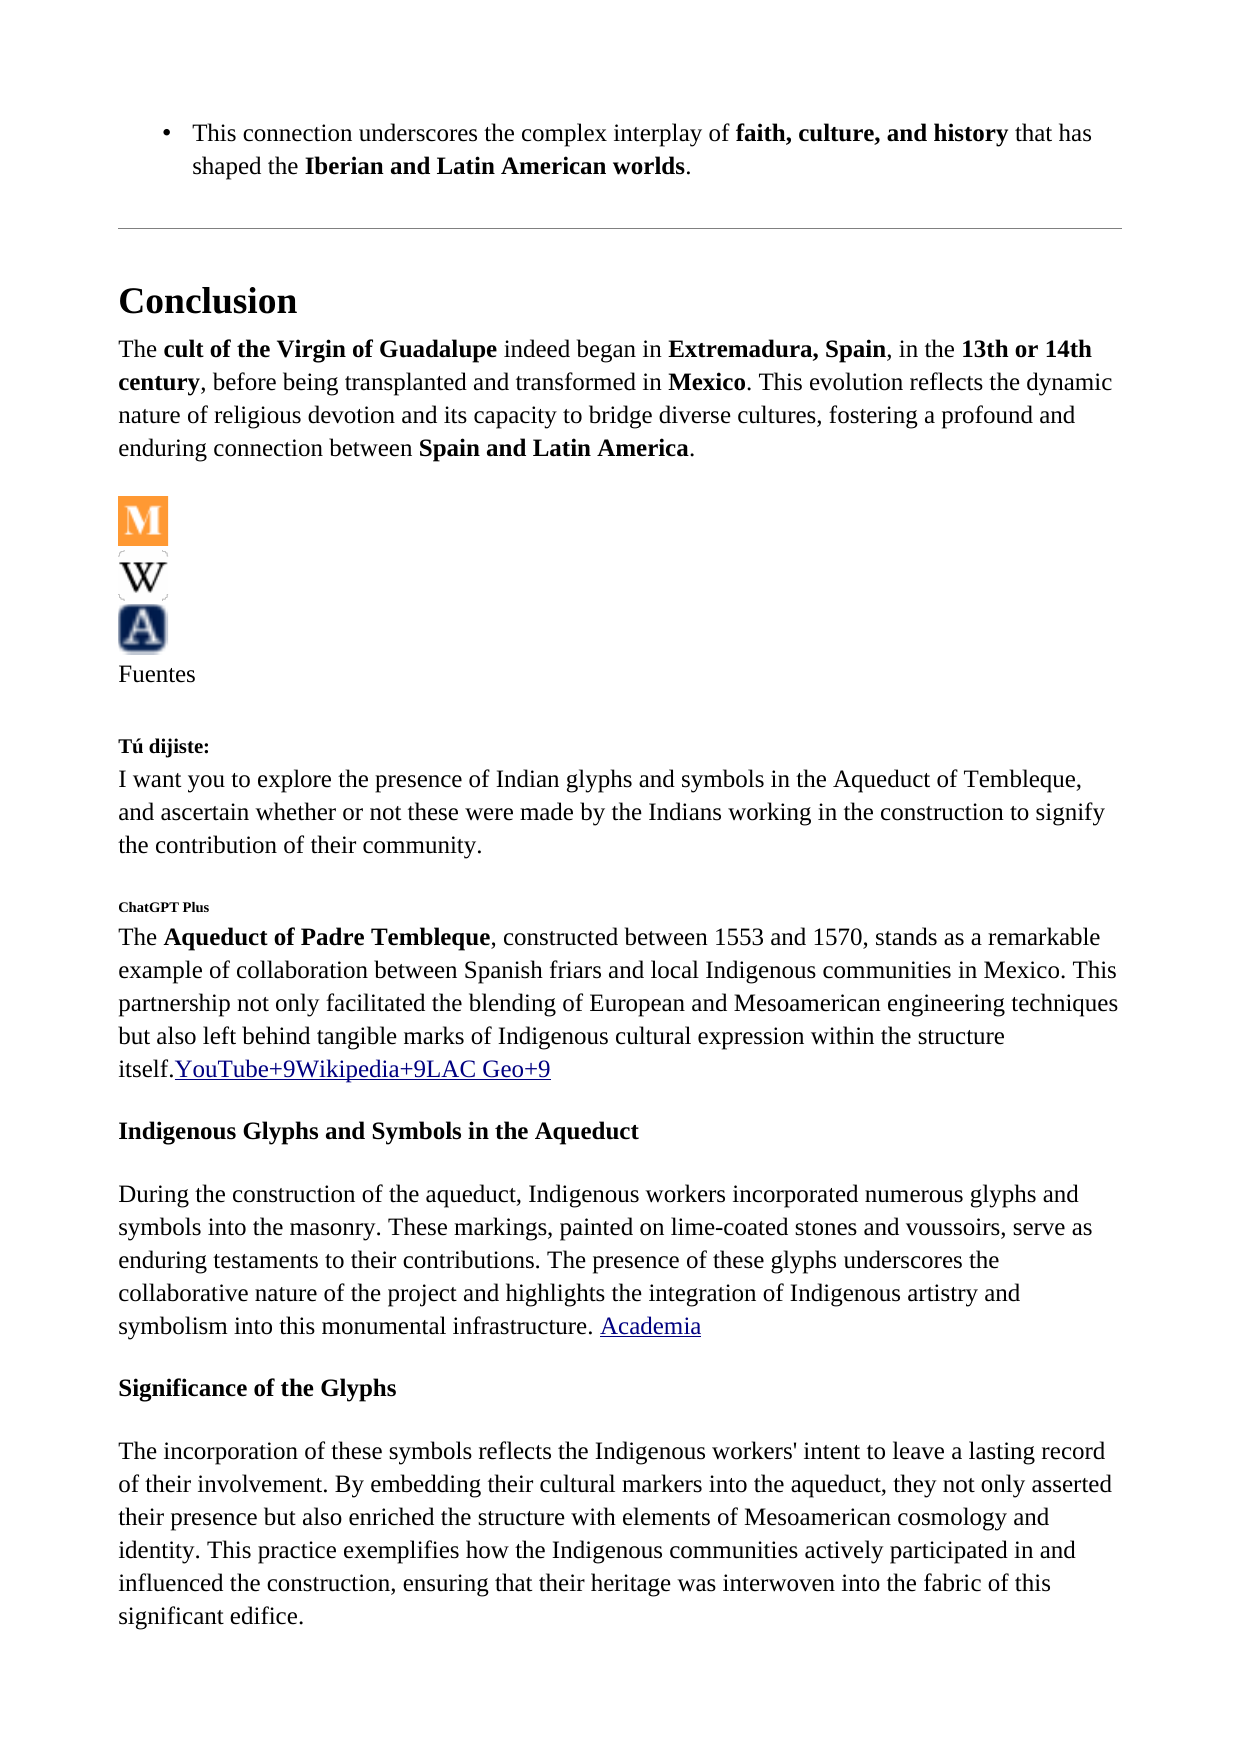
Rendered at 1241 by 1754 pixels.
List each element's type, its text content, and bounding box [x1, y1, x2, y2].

text Indigenous Glyphs and Symbols in the Aqueduct [118, 1116, 1122, 1145]
picture [118, 550, 169, 601]
picture [118, 496, 169, 546]
text The incorporation of these symbols reflects the Indigenous workers' intent to leave a lasting record of their involvement. By embedding their cultural markers into the aqueduct, they not only asserted their presence but also enriched the structure with elements of Mesoamerican cosmology and identity. This practice exemplifies how the Indigenous communities actively participated in and influenced the construction, ensuring that their heritage was interwoven into the fabric of this significant edifice. [118, 1436, 1122, 1630]
text Fuentes [118, 659, 1122, 687]
subtitle ChatGPT Plus [118, 899, 1122, 916]
picture [118, 604, 169, 655]
subtitle Tú dijiste: [118, 734, 1122, 758]
text I want you to explore the presence of Indian glyphs and symbols in the Aqueduct of Tembleque, and ascertain whether or not these were made by the Indians working in the construction to signify the contribution of their community. [118, 764, 1122, 859]
text During the construction of the aqueduct, Indigenous workers incorporated numerous glyphs and symbols into the masonry. These markings, painted on lime-coated stones and voussoirs, serve as enduring testaments to their contributions. The presence of these glyphs underscores the collaborative nature of the project and highlights the integration of Indigenous artistry and symbolism into this monumental infrastructure. Academia [118, 1179, 1122, 1340]
text Significance of the Glyphs [118, 1373, 1122, 1402]
text The Aqueduct of Padre Tembleque, constructed between 1553 and 1570, stands as a remarkable example of collaboration between Spanish friars and local Indigenous communities in Mexico. This partnership not only facilitated the blending of European and Mesoamerican engineering techniques but also left behind tangible marks of Indigenous cultural expression within the structure itself.YouTube+9Wikipedia+9LAC Geo+9 [118, 922, 1122, 1083]
subtitle Conclusion [118, 279, 1122, 322]
list This connection underscores the complex interplay of faith, culture, and history that has shaped the Iberian and Latin American worlds. [162, 118, 1122, 180]
text The cult of the Virgin of Guadalupe indeed began in Extremadura, Spain, in the 13th or 14th century, before being transplanted and transformed in Mexico. This evolution reflects the dynamic nature of religious devotion and its capacity to bridge diverse cultures, fostering a profound and enduring connection between Spain and Latin America. [118, 334, 1122, 462]
